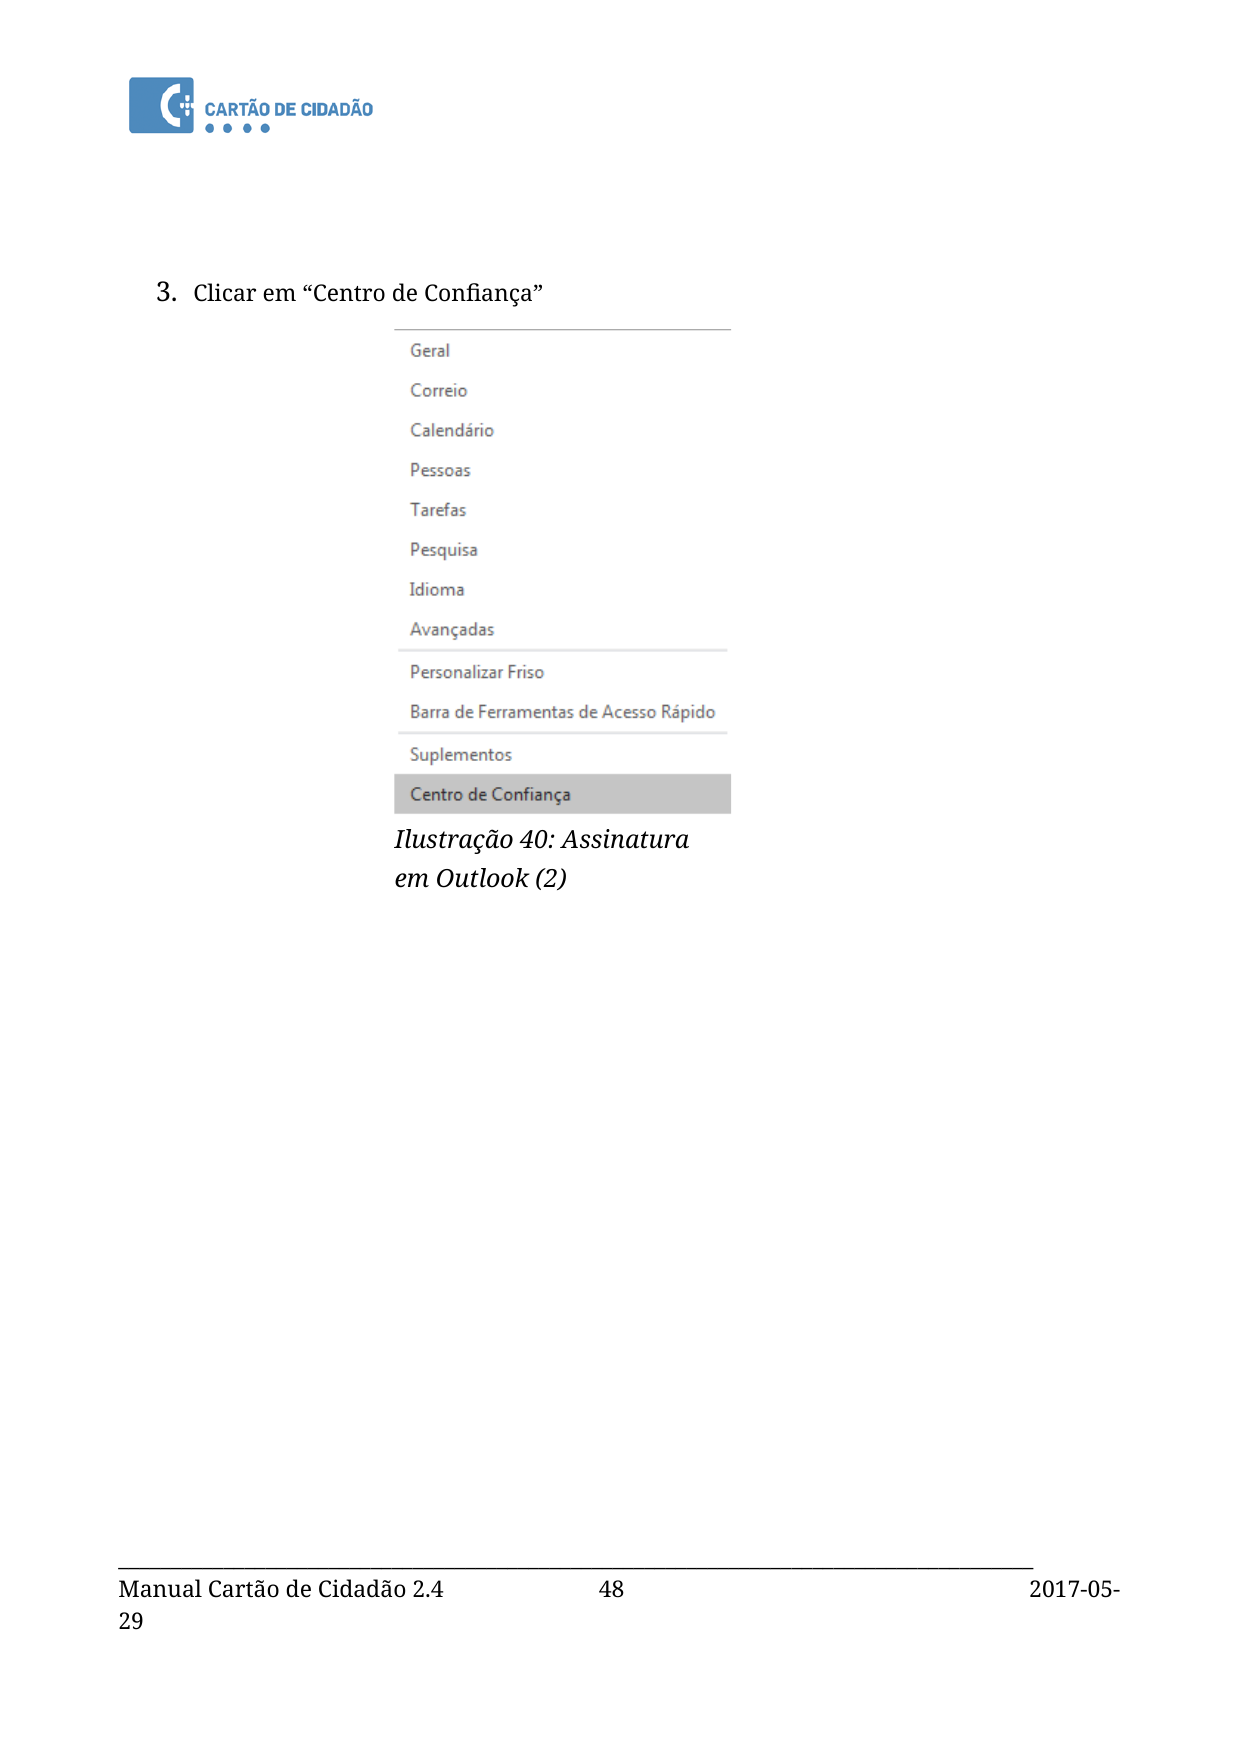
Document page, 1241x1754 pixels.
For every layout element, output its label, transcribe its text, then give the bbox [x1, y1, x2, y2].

list Clicar em “Centro de Confiança” [156, 272, 1122, 309]
text Ilustração 40: Assinatura em Outlook (2) [394, 817, 731, 895]
picture [126, 71, 419, 141]
picture [394, 329, 732, 817]
